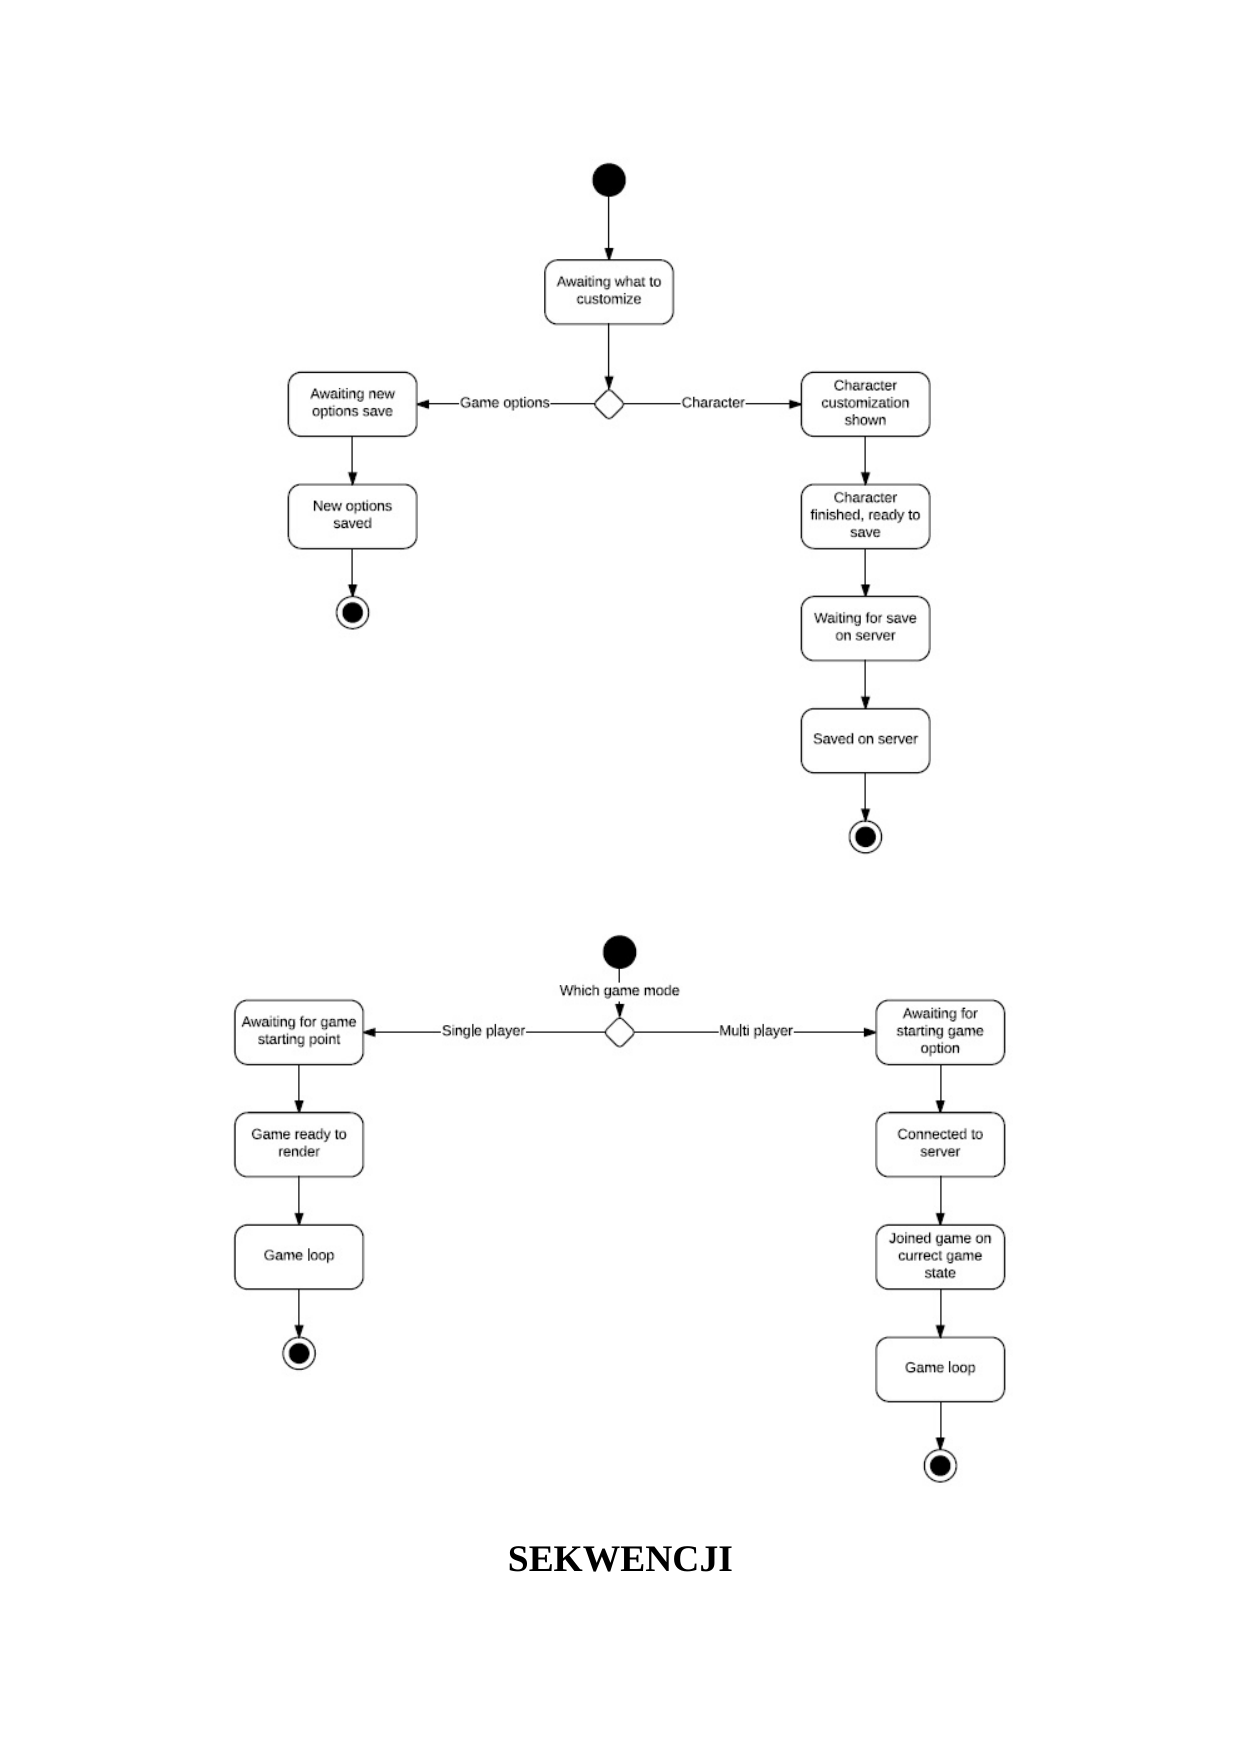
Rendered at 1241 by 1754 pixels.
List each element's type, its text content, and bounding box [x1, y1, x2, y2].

picture [202, 118, 1038, 1494]
text SEKWENCJI [118, 1536, 1122, 1579]
